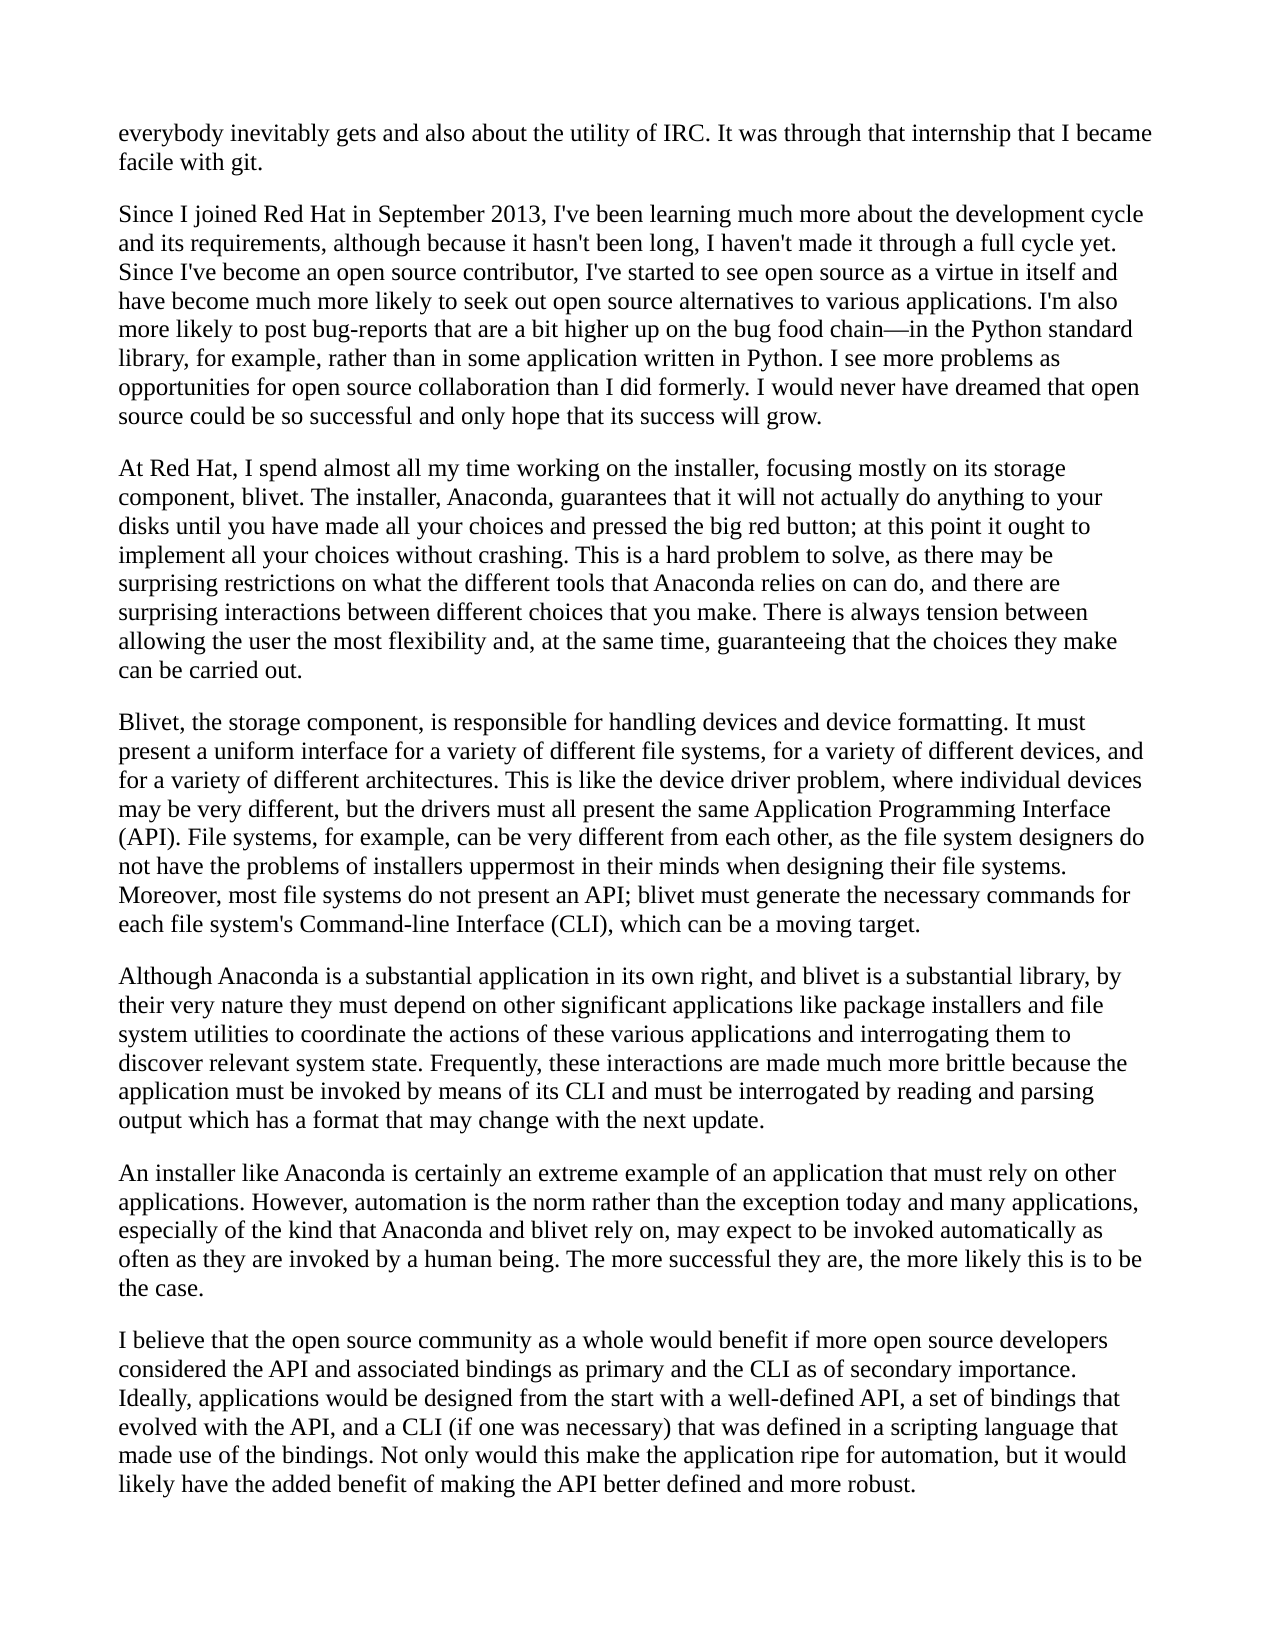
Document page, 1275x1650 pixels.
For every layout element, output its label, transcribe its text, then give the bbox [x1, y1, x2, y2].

text I believe that the open source community as a whole would benefit if more open source developers considered the API and associated bindings as primary and the CLI as of secondary importance. Ideally, applications would be designed from the start with a well-defined API, a set of bindings that evolved with the API, and a CLI (if one was necessary) that was defined in a scripting language that made use of the bindings. Not only would this make the application ripe for automation, but it would likely have the added benefit of making the API better defined and more robust. [118, 1326, 1157, 1498]
text Although Anaconda is a substantial application in its own right, and blivet is a substantial library, by their very nature they must depend on other significant applications like package installers and file system utilities to coordinate the actions of these various applications and interrogating them to discover relevant system state. Frequently, these interactions are made much more brittle because the application must be invoked by means of its CLI and must be interrogated by reading and parsing output which has a format that may change with the next update. [118, 961, 1157, 1134]
text Since I joined Red Hat in September 2013, I've been learning much more about the development cycle and its requirements, although because it hasn't been long, I haven't made it through a full cycle yet. Since I've become an open source contributor, I've started to see open source as a virtue in itself and have become much more likely to seek out open source alternatives to various applications. I'm also more likely to post bug-reports that are a bit higher up on the bug food chain—in the Python standard library, for example, rather than in some application written in Python. I see more problems as opportunities for open source collaboration than I did formerly. I would never have dreamed that open source could be so successful and only hope that its success will grow. [118, 199, 1157, 429]
text An installer like Anaconda is certainly an extreme example of an application that must rely on other applications. However, automation is the norm rather than the exception today and many applications, especially of the kind that Anaconda and blivet rely on, may expect to be invoked automatically as often as they are invoked by a human being. The more successful they are, the more likely this is to be the case. [118, 1158, 1157, 1302]
text Blivet, the storage component, is responsible for handling devices and device formatting. It must present a uniform interface for a variety of different file systems, for a variety of different devices, and for a variety of different architectures. This is like the device driver problem, where individual devices may be very different, but the drivers must all present the same Application Programming Interface (API). File systems, for example, can be very different from each other, as the file system designers do not have the problems of installers uppermost in their minds when designing their file systems. Moreover, most file systems do not present an API; blivet must generate the necessary commands for each file system's Command-line Interface (CLI), which can be a moving target. [118, 707, 1157, 937]
text everybody inevitably gets and also about the utility of IRC. It was through that internship that I became facile with git. [118, 118, 1157, 176]
text At Red Hat, I spend almost all my time working on the installer, focusing mostly on its storage component, blivet. The installer, Anaconda, guarantees that it will not actually do anything to your disks until you have made all your choices and pressed the big red button; at this point it ought to implement all your choices without crashing. This is a hard problem to solve, as there may be surprising restrictions on what the different tools that Anaconda relies on can do, and there are surprising interactions between different choices that you make. There is always tension between allowing the user the most flexibility and, at the same time, guaranteeing that the choices they make can be carried out. [118, 453, 1157, 683]
